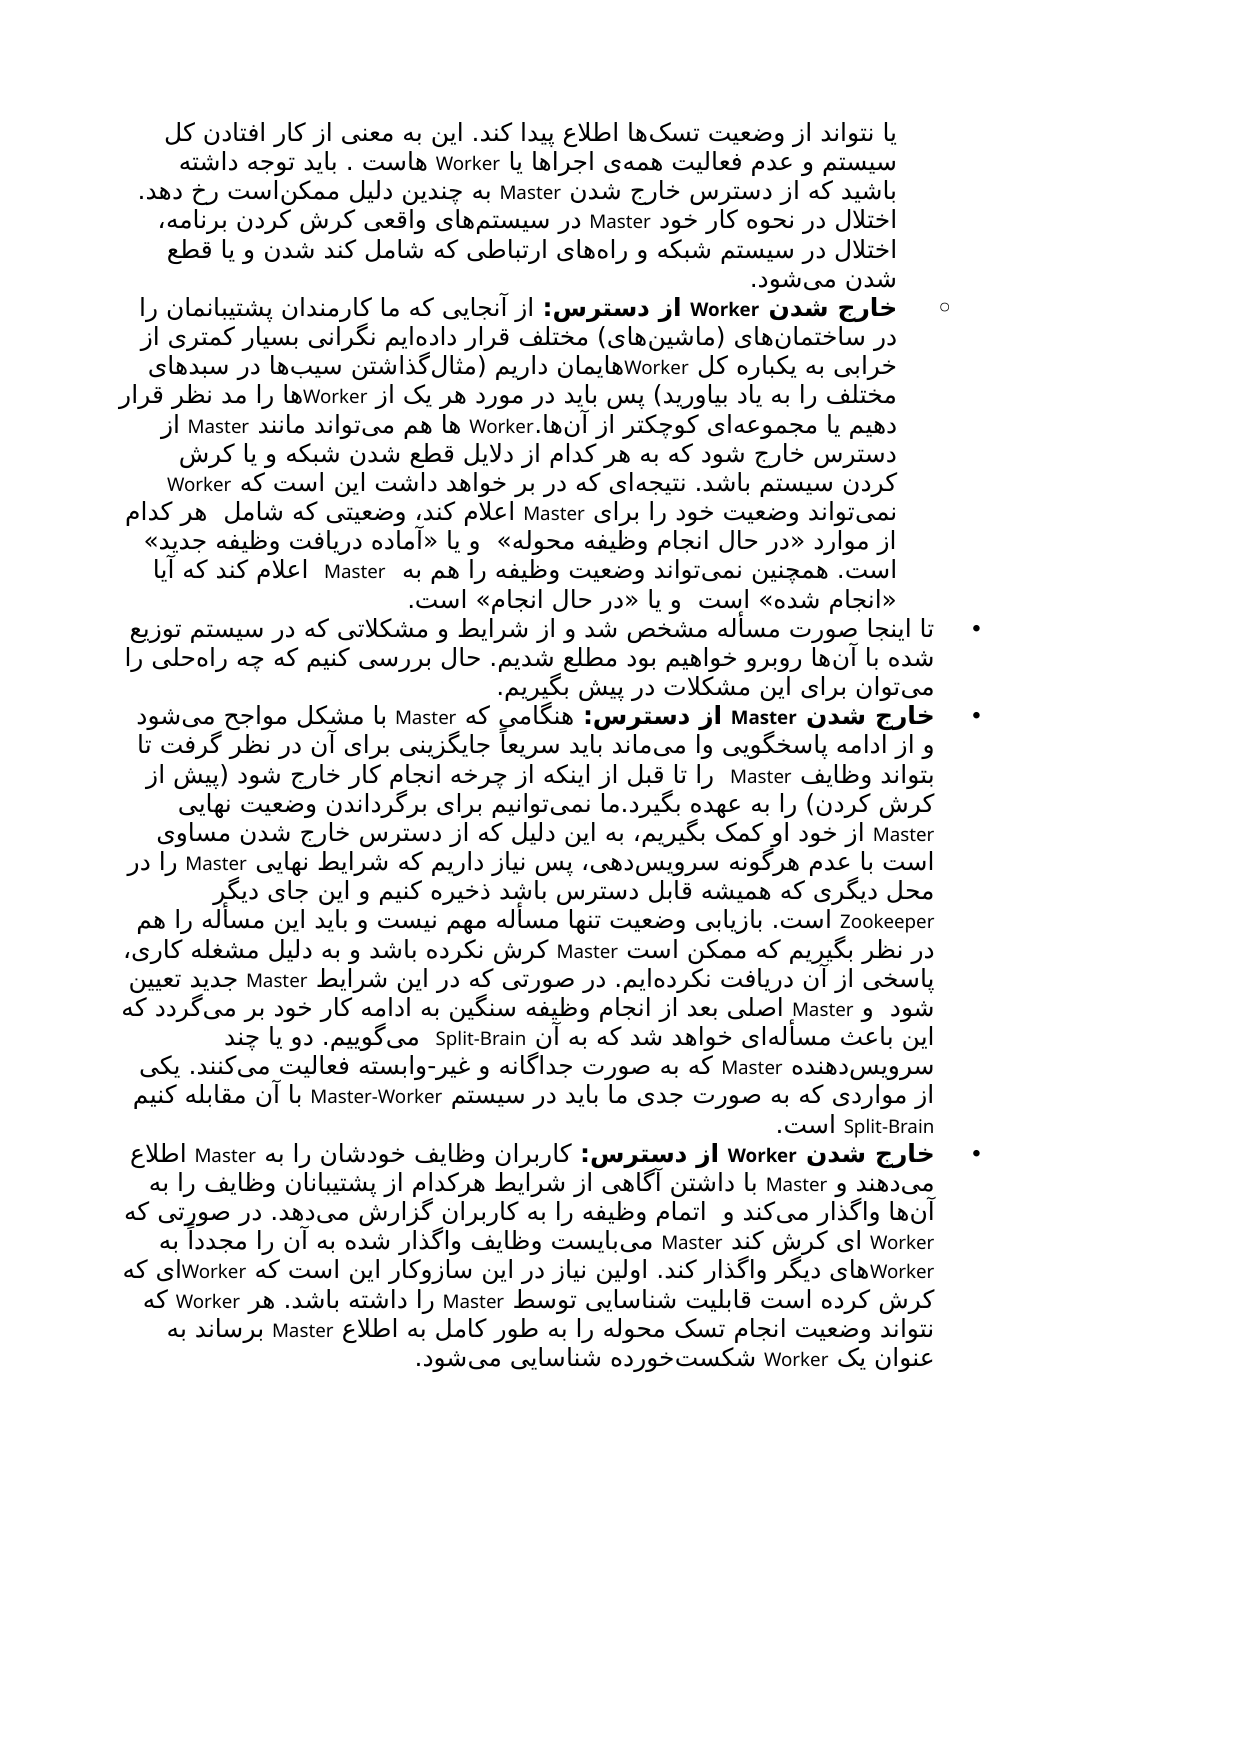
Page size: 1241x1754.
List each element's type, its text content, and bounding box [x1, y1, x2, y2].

list خارج شدن Master از دسترس: هنگامی که Master با مشکل مواجح می‌شود و از ادامه پاسخگویی وا می‌ماند باید سریعاً جایگزینی برای آن در نظر گرفت تا بتواند وظایف Master را تا قبل از اینکه از چرخه انجام کار خارج شود (پیش از کرش کردن) را به عهده بگیرد.ما نمی‌توانیم برای برگرداندن وضعیت نهایی Master از خود او کمک بگیریم، به این دلیل که از دسترس خارج شدن مساوی است با عدم هرگونه سرویس‌دهی، پس نیاز داریم که شرایط نهایی Master را در محل دیگری که همیشه قابل دسترس باشد ذخیره‌ کنیم و این جای دیگر Zookeeper است. بازیابی وضعیت تنها مسأله مهم نیست و باید این مسأله را هم در نظر بگیریم که ممکن است Master کرش نکرده باشد و به دلیل مشغله کاری، پاسخی از آن دریافت نکرده‌ایم. در صورتی که در این شرایط Master جدید تعیین شود و Master اصلی بعد از انجام وظیفه سنگین به ادامه کار خود بر می‌گردد که این باعث مسأله‌ای خواهد شد که به آن Split-Brain می‌گوییم. دو یا چند سرویس‌دهنده Master که به صورت جداگانه و غیر-وابسته فعالیت می‌کنند. یکی از مواردی که به صورت جدی ما باید در سیستم Master-Worker با آن مقابله کنیم Split-Brain است. [118, 701, 972, 1139]
list تا اینجا صورت مسأله مشخص شد و از شرایط و مشکلاتی که در سیستم توزیع شده‌ با آن‌ها روبرو خواهیم بود مطلع شدیم. حال بررسی کنیم که چه راه‌حلی را می‌توان برای این مشکلات در پیش بگیریم. [118, 614, 972, 701]
list خارج شدن Worker از دسترس: از آنجایی که ما کارمندان پشتیبانمان را در ساختمان‌های (ماشین‌های) مختلف قرار داده‌ایم نگرانی بسیار کمتری از خرابی به یکباره کل Workerهایمان داریم (مثال‌گذاشتن سیب‌ها در سبدهای مختلف را به یاد بیاورید) پس باید در مورد هر یک از Worker‌ها را مد نظر قرار دهیم یا مجموعه‌ای کوچکتر از آن‌ها.Worker ها هم می‌تواند مانند Master از دسترس خارج شود که به هر کدام از دلایل قطع شدن شبکه و یا کرش کردن سیستم باشد. نتیجه‌ای که در بر خواهد داشت این‌ است که Worker نمی‌تواند وضعیت خود را برای Master اعلام کند، وضعیتی که شامل هر کدام از موارد «در حال انجام وظیفه محوله» و یا «آماده دریافت وظیفه جدید» است. همچنین نمی‌تواند وضعیت وظیفه را هم به Master اعلام کند که آیا «انجام شده» است و یا «در حال انجام» است. [118, 293, 934, 614]
list خارج شدن Worker از دسترس:‌ کاربران وظایف خودشان را به Master اطلاع می‌دهند و Master با داشتن آگاهی از شرایط هرکدام از پشتیبانان وظایف را به آن‌ها واگذار می‌کند و اتمام وظیفه را به کاربران گزارش می‌دهد. در صورتی که Worker ‌ای کرش کند Master می‌بایست وظایف واگذار شده به آن را مجدداً بهWorker‌های دیگر واگذار کند. اولین نیاز در این سازوکار این است که Workerای که کرش کرده است قابلیت شناسایی توسط Master را داشته باشد. هر Worker که نتواند وضعیت انجام تسک محوله را به طور کامل به اطلاع Master برساند به عنوان یک Worker شکست‌خورده شناسایی می‌شود. [118, 1139, 972, 1372]
list خارج شدن مستر از دسترس: تصور کنید که مستر دیگر وظیفه‌ای دریافت نکند و یا امکان واگذار کردن وظیفه‌ای به کاربران را نداشته باشد و یا نتواند از وضعیت تسک‌ها اطلاع پیدا کند. این به معنی از کار افتادن کل سیستم و عدم فعالیت همه‌ی اجراها یا Worker هاست . باید توجه داشته باشید که از دسترس خارج شدن Master به چندین دلیل ممکن‌است رخ دهد. اختلال در نحوه کار خود Master در سیستم‌های واقعی کرش کردن برنامه، اختلال در سیستم شبکه و راه‌های ارتباطی که شامل کند شدن و یا قطع شدن می‌شود. [118, 118, 934, 293]
